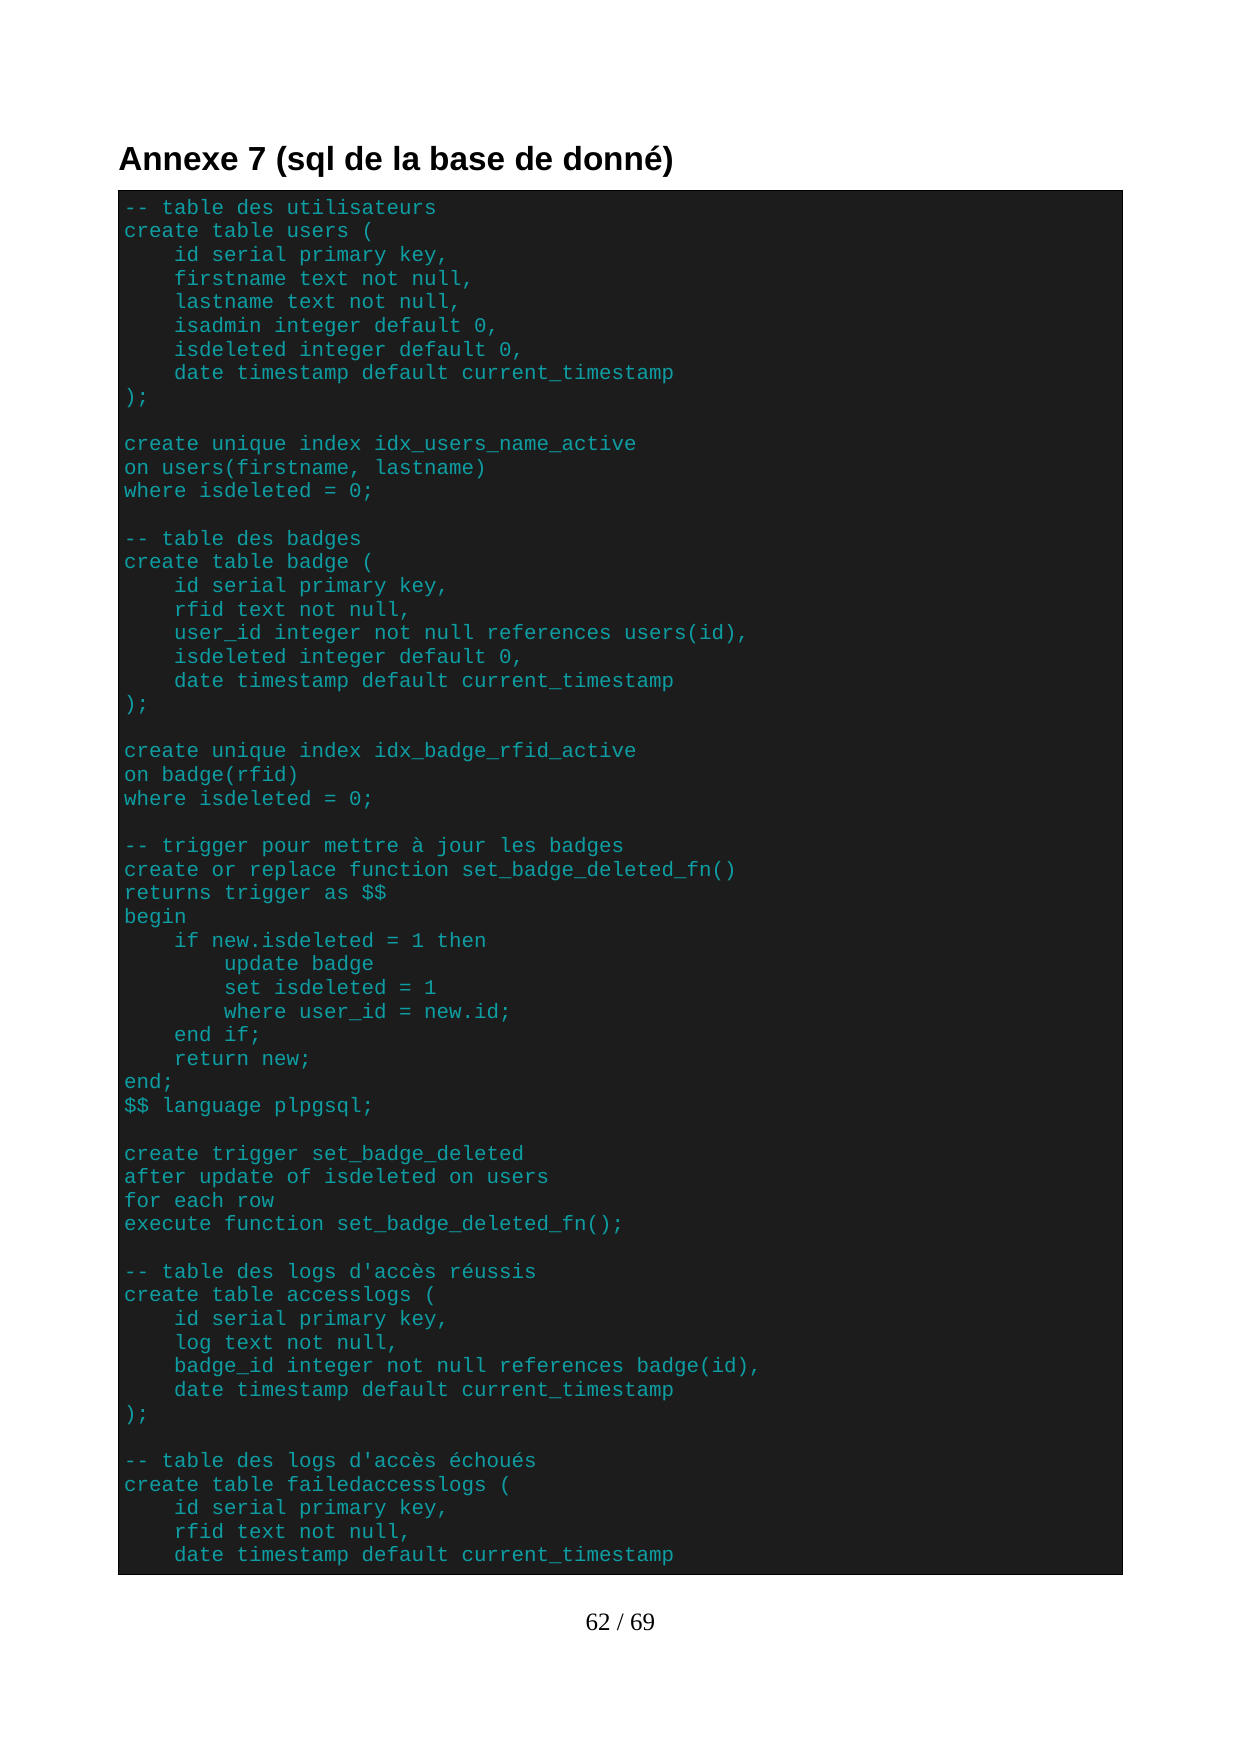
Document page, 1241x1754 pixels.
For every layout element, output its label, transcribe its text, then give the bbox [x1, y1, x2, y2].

subtitle Annexe 7 (sql de la base de donné) [118, 139, 1122, 177]
table_header -- table des utilisateurs create table users ( id serial primary key, firstname text not null, lastname text not null, isadmin integer default 0, isdeleted integer default 0, date timestamp default current_timestamp ); create unique index idx_users_name_active on users(firstname, lastname) where isdeleted = 0; -- table des badges create table badge ( id serial primary key, rfid text not null, user_id integer not null references users(id), isdeleted integer default 0, date timestamp default current_timestamp ); create unique index idx_badge_rfid_active on badge(rfid) where isdeleted = 0; -- trigger pour mettre à jour les badges create or replace function set_badge_deleted_fn() returns trigger as $$ begin if new.isdeleted = 1 then update badge set isdeleted = 1 where user_id = new.id; end if; return new; end; $$ language plpgsql; create trigger set_badge_deleted after update of isdeleted on users for each row execute function set_badge_deleted_fn(); -- table des logs d'accès réussis create table accesslogs ( id serial primary key, log text not null, badge_id integer not null references badge(id), date timestamp default current_timestamp ); -- table des logs d'accès échoués create table failedaccesslogs ( id serial primary key, rfid text not null, date timestamp default current_timestamp [119, 191, 1122, 1574]
